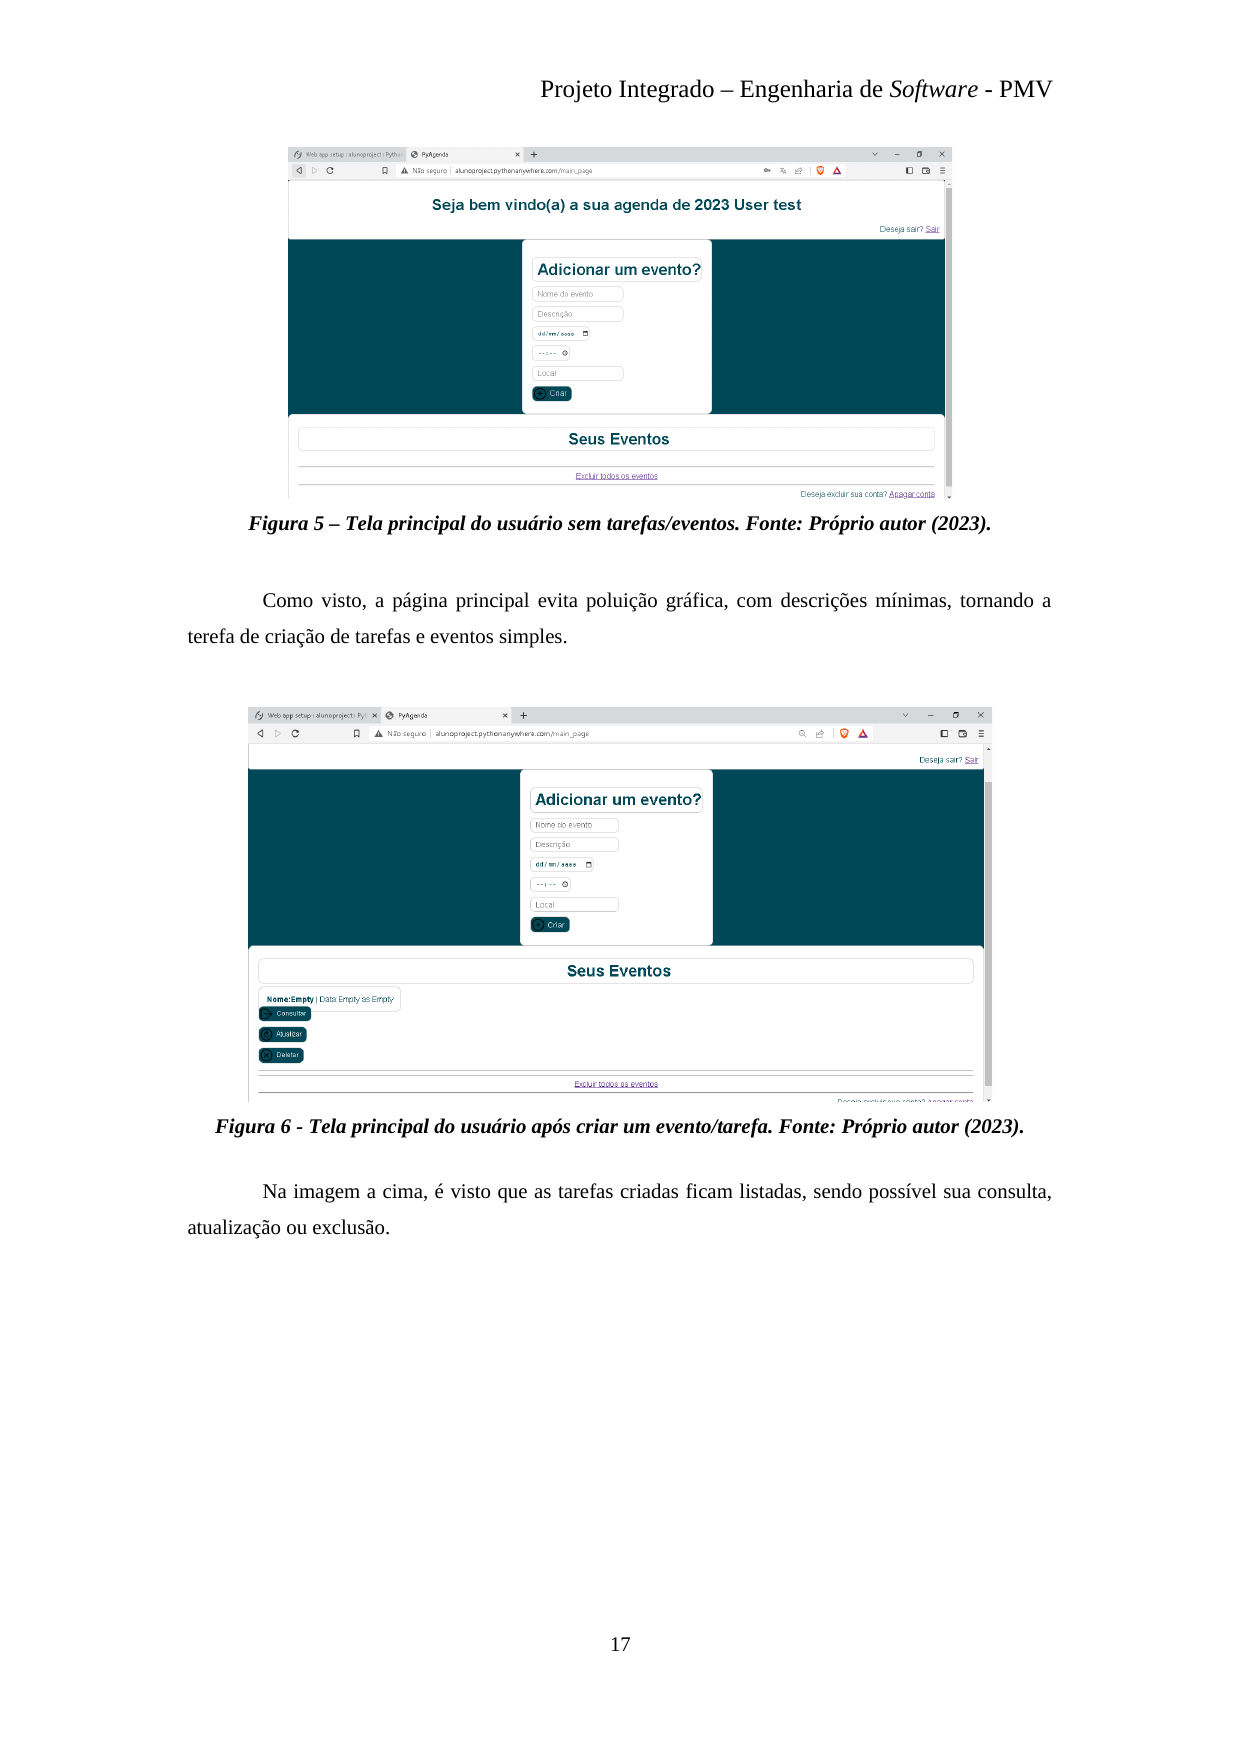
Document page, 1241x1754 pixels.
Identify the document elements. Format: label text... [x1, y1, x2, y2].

text Como visto, a página principal evita poluição gráfica, com descrições mínimas, tornando a terefa de criação de tarefas e eventos simples. [187, 588, 1053, 648]
picture [288, 147, 953, 499]
text Figura 6 - Tela principal do usuário após criar um evento/tarefa. Fonte: Próprio autor (2023). [187, 1114, 1053, 1138]
text Figura 5 – Tela principal do usuário sem tarefas/eventos. Fonte: Próprio autor (2023). [187, 511, 1053, 535]
text Na imagem a cima, é visto que as tarefas criadas ficam listadas, sendo possível sua consulta, atualização ou exclusão. [187, 1179, 1053, 1239]
picture [248, 707, 993, 1102]
